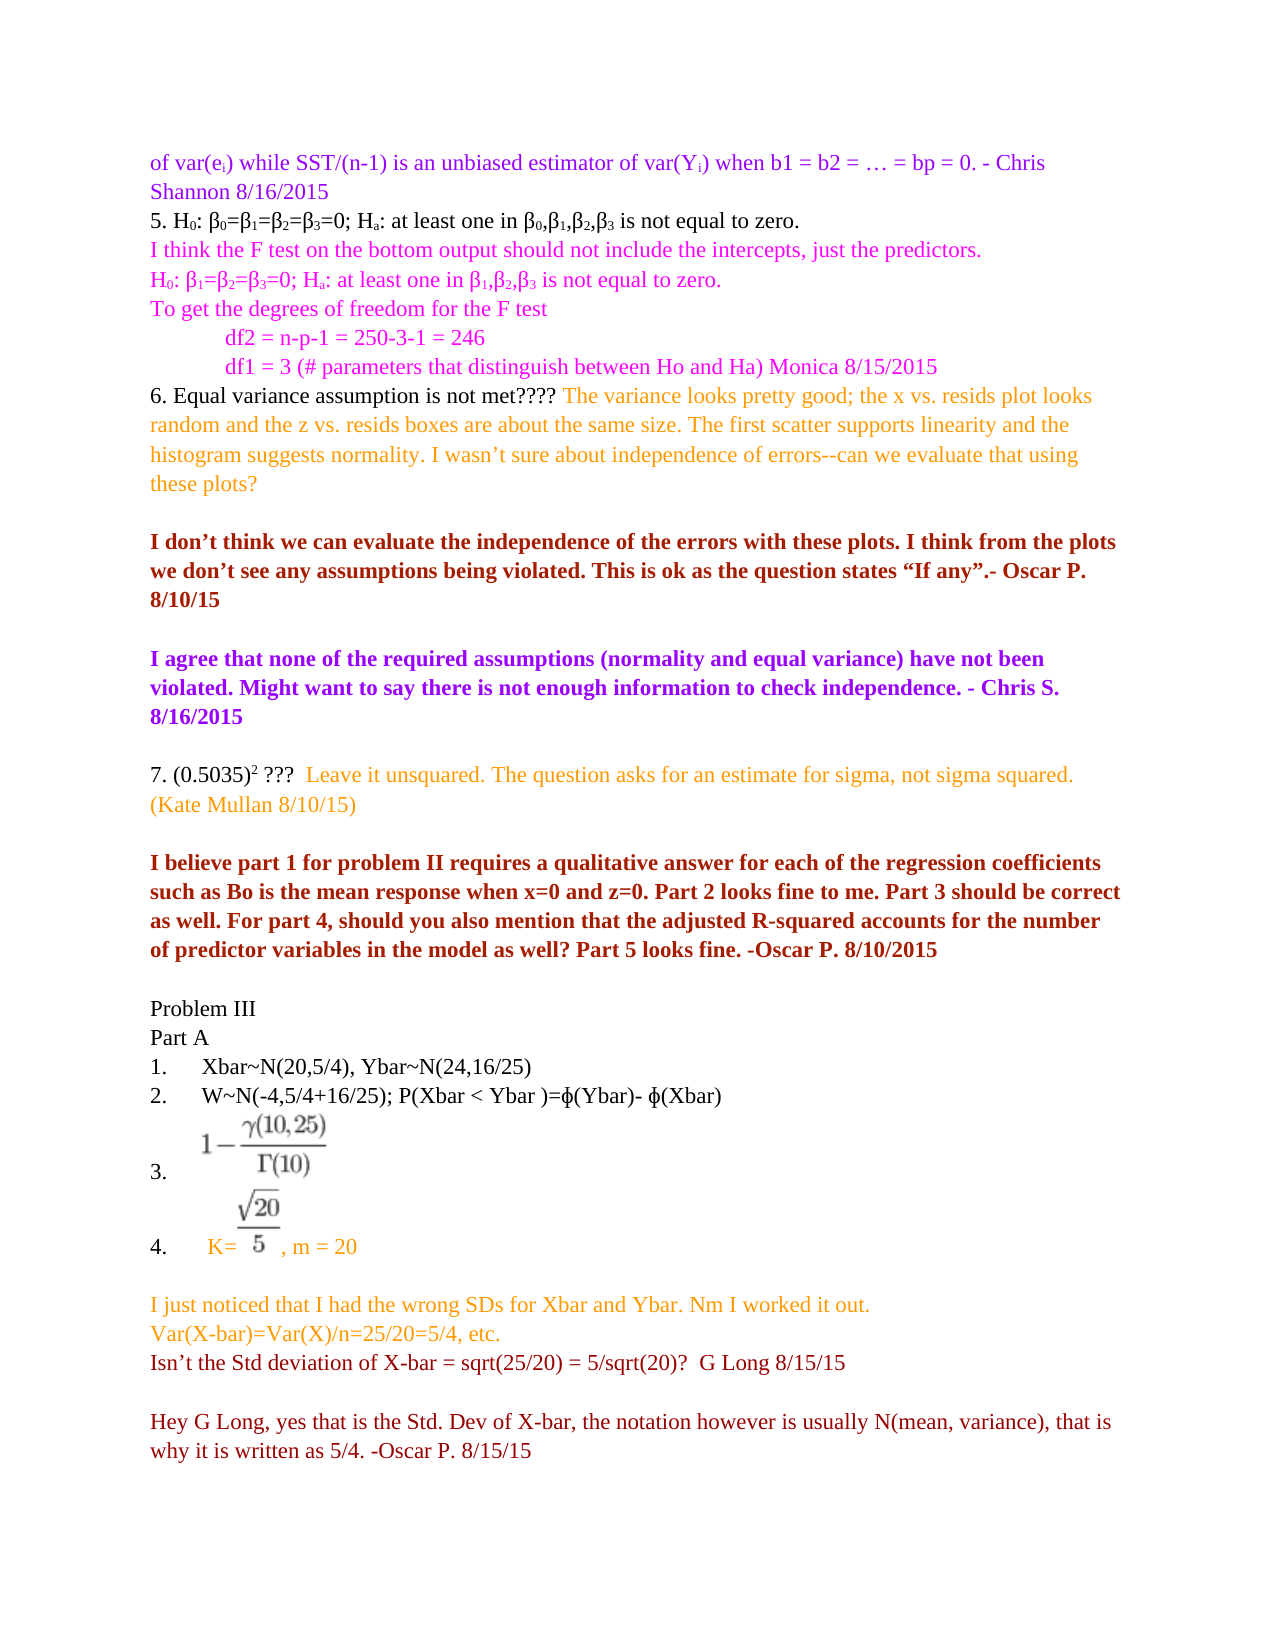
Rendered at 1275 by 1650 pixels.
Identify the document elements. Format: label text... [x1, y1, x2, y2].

text Isn’t the Std deviation of X-bar = sqrt(25/20) = 5/sqrt(20)? G Long 8/15/15 [150, 1350, 1125, 1376]
text H0: β1=β2=β3=0; Ha: at least one in β1,β2,β3 is not equal to zero. [150, 267, 1125, 292]
text 5. H0: β0=β1=β2=β3=0; Ha: at least one in β0,β1,β2,β3 is not equal to zero. [150, 208, 1125, 234]
text Problem III [150, 996, 1125, 1021]
text df2 = n-p-1 = 250-3-1 = 246 [150, 325, 1125, 350]
picture [236, 1188, 281, 1254]
picture [201, 1112, 327, 1180]
text 1. Xbar~N(20,5/4), Ybar~N(24,16/25) [150, 1054, 1125, 1079]
text I agree that none of the required assumptions (normality and equal variance) have not been violated. Might want to say there is not enough information to check independence. - Chris S. 8/16/2015 [150, 646, 1125, 729]
text 7. (0.5035)2 ??? Leave it unsquared. The question asks for an estimate for sigma, not sigma squared. (Kate Mullan 8/10/15) [150, 762, 1125, 817]
text df1 = 3 (# parameters that distinguish between Ho and Ha) Monica 8/15/2015 [150, 354, 1125, 379]
text 6. Equal variance assumption is not met???? The variance looks pretty good; the x vs. resids plot looks random and the z vs. resids boxes are about the same size. The first scatter supports linearity and the histogram suggests normality. I wasn’t sure about independence of errors--can we evaluate that using these plots? [150, 383, 1125, 496]
text To get the degrees of freedom for the F test [150, 296, 1125, 321]
text Hey G Long, yes that is the Std. Dev of X-bar, the notation however is usually N(mean, variance), that is why it is written as 5/4. -Oscar P. 8/15/15 [150, 1409, 1125, 1463]
text 4. K=, m = 20 [150, 1188, 1125, 1259]
text I don’t think we can evaluate the independence of the errors with these plots. I think from the plots we don’t see any assumptions being violated. This is ok as the question states “If any”.- Oscar P. 8/10/15 [150, 529, 1125, 613]
text 2. W~N(-4,5/4+16/25); P(Xbar < Ybar )=ɸ(Ybar)- ɸ(Xbar) [150, 1083, 1125, 1109]
text 3. [150, 1112, 1125, 1185]
text Part A [150, 1025, 1125, 1050]
text I just noticed that I had the wrong SDs for Xbar and Ybar. Nm I worked it out. Var(X-bar)=Var(X)/n=25/20=5/4, etc. [150, 1292, 1125, 1347]
text of var(ei) while SST/(n-1) is an unbiased estimator of var(Yi) when b1 = b2 = … = bp = 0. - Chris Shannon 8/16/2015 [150, 150, 1125, 204]
text I believe part 1 for problem II requires a qualitative answer for each of the regression coefficients such as Bo is the mean response when x=0 and z=0. Part 2 looks fine to me. Part 3 should be correct as well. For part 4, should you also mention that the adjusted R-squared accounts for the number of predictor variables in the model as well? Part 5 looks fine. -Oscar P. 8/10/2015 [150, 850, 1125, 963]
text I think the F test on the bottom output should not include the intercepts, just the predictors. [150, 237, 1125, 263]
